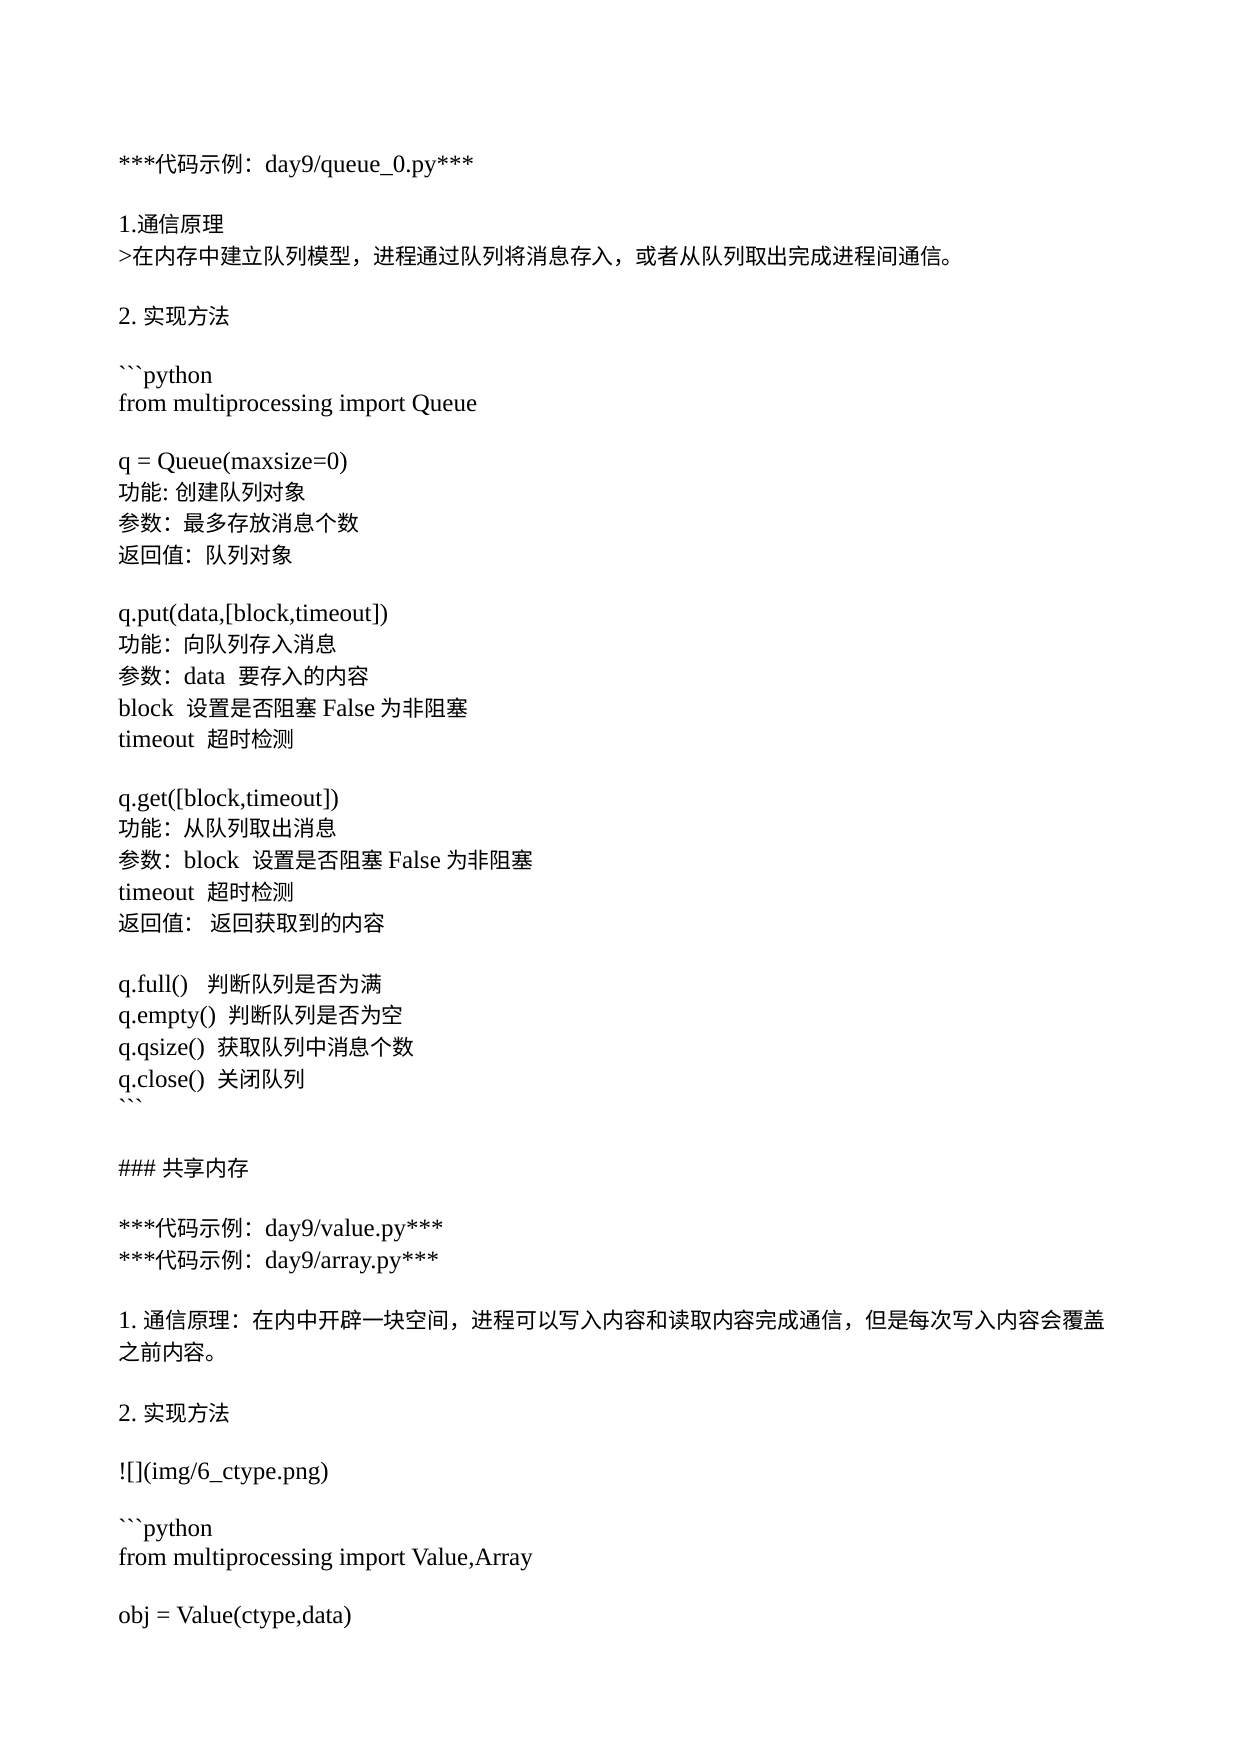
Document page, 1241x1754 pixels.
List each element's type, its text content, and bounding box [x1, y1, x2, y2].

text 参数：data 要存入的内容 [118, 659, 1122, 691]
text 参数：block 设置是否阻塞 False为非阻塞 [118, 843, 1122, 875]
text q.full() 判断队列是否为满 [118, 967, 1122, 998]
text 返回值： 返回获取到的内容 [118, 906, 1122, 938]
text from multiprocessing import Value,Array [118, 1542, 1122, 1571]
text 2. 实现方法 [118, 299, 1122, 331]
text ![](img/6_ctype.png) [118, 1456, 1122, 1485]
text q.empty() 判断队列是否为空 [118, 998, 1122, 1030]
text ### 共享内存 [118, 1151, 1122, 1183]
text 1.通信原理 [118, 207, 1122, 239]
text 功能: 创建队列对象 [118, 475, 1122, 506]
text q.qsize() 获取队列中消息个数 [118, 1030, 1122, 1062]
text ```python [118, 1513, 1122, 1542]
text block 设置是否阻塞 False为非阻塞 [118, 691, 1122, 722]
text ``` [118, 1093, 1122, 1122]
text ***代码示例：day9/array.py*** [118, 1243, 1122, 1275]
text timeout 超时检测 [118, 875, 1122, 906]
text 功能：向队列存入消息 [118, 627, 1122, 659]
text q = Queue(maxsize=0) [118, 446, 1122, 475]
text 1. 通信原理：在内中开辟一块空间，进程可以写入内容和读取内容完成通信，但是每次写入内容会覆盖之前内容。 [118, 1303, 1122, 1367]
text >在内存中建立队列模型，进程通过队列将消息存入，或者从队列取出完成进程间通信。 [118, 239, 1122, 271]
text ***代码示例：day9/queue_0.py*** [118, 147, 1122, 178]
text obj = Value(ctype,data) [118, 1600, 1122, 1628]
text q.get([block,timeout]) [118, 783, 1122, 811]
text 参数：最多存放消息个数 [118, 506, 1122, 538]
text 功能：从队列取出消息 [118, 811, 1122, 843]
text from multiprocessing import Queue [118, 388, 1122, 417]
text 返回值：队列对象 [118, 538, 1122, 570]
text ***代码示例：day9/value.py*** [118, 1211, 1122, 1243]
text timeout 超时检测 [118, 722, 1122, 754]
text ```python [118, 360, 1122, 388]
text q.put(data,[block,timeout]) [118, 598, 1122, 627]
text q.close() 关闭队列 [118, 1062, 1122, 1093]
text 2. 实现方法 [118, 1396, 1122, 1427]
